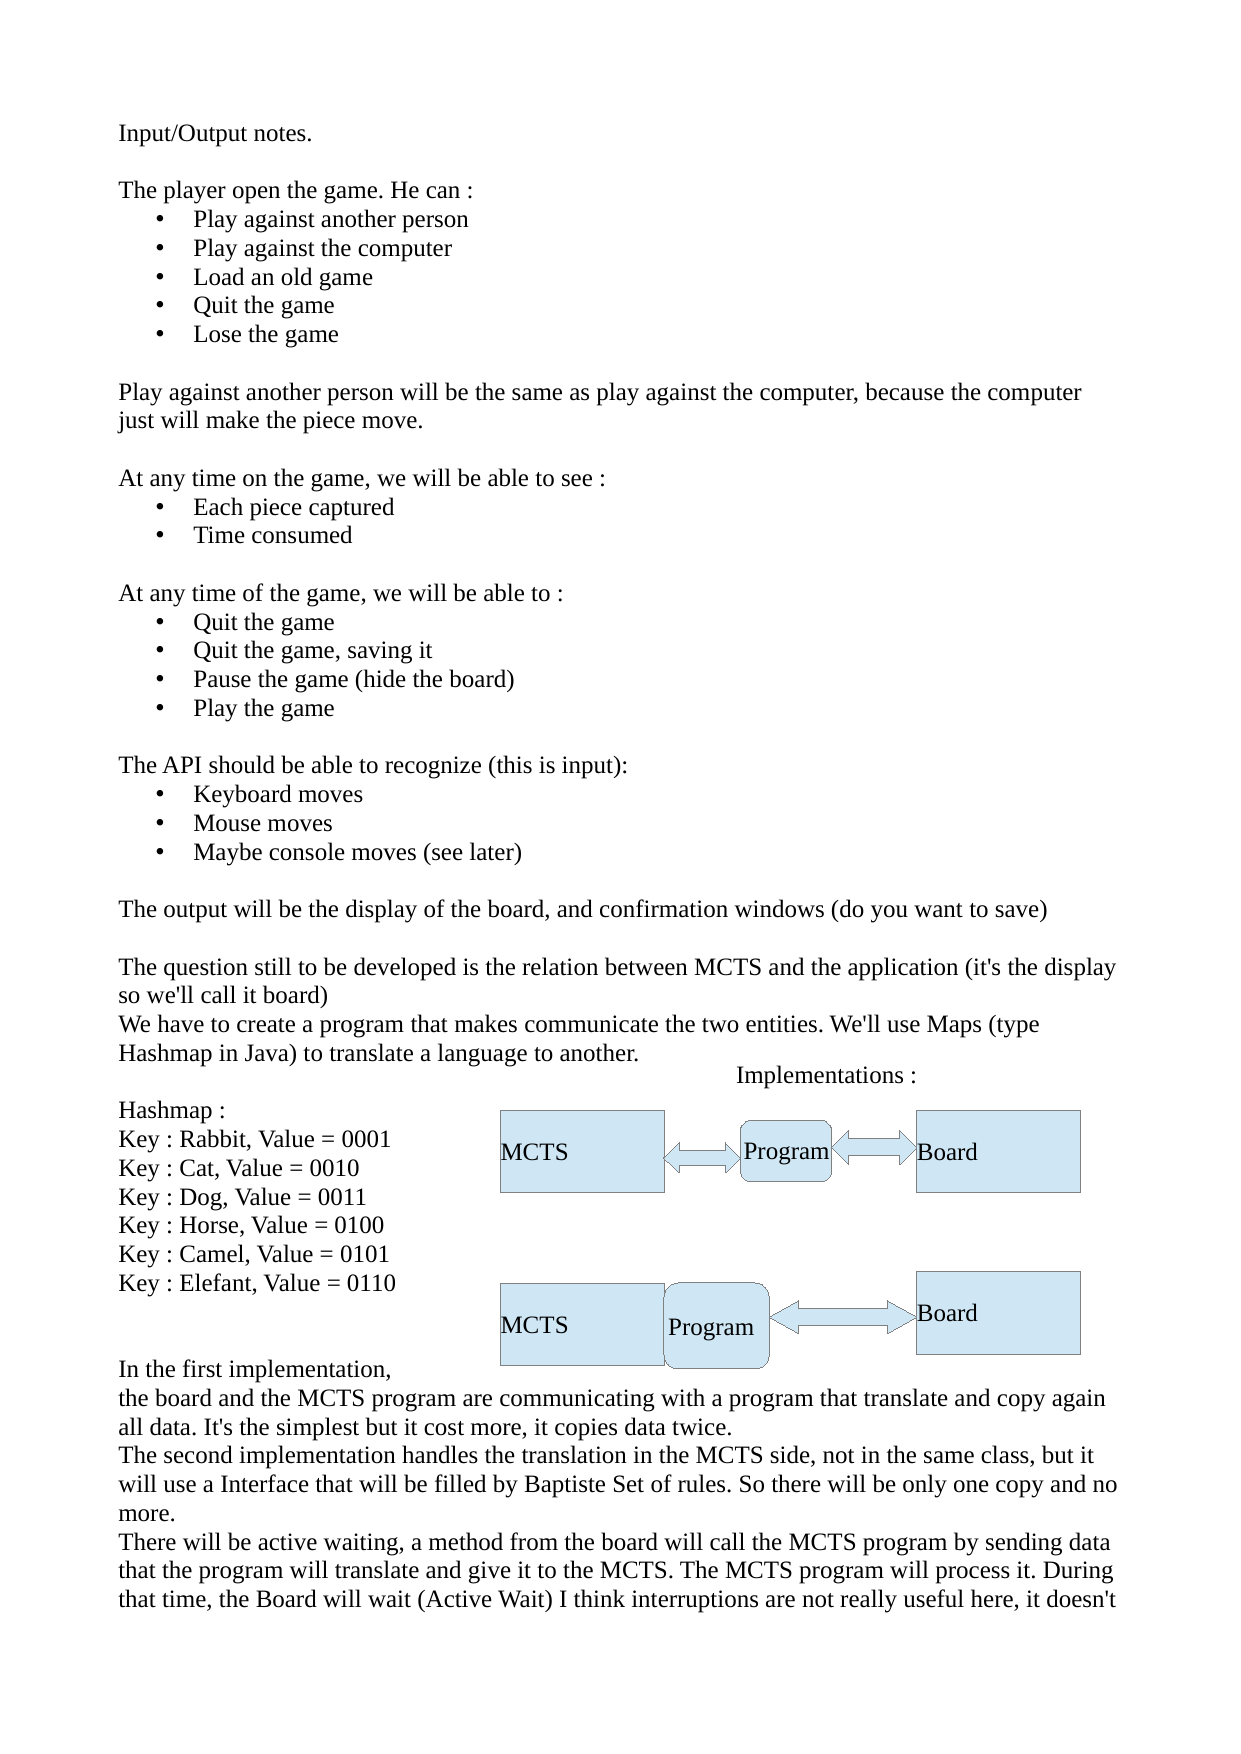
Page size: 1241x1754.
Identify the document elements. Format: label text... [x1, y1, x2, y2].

list Lose the game [156, 319, 1122, 348]
list Play against the computer [156, 233, 1122, 262]
list Play against another person [156, 204, 1122, 233]
text The API should be able to recognize (this is input): [118, 751, 1122, 779]
text Key : Camel, Value = 0101 [118, 1239, 1122, 1268]
text At any time on the game, we will be able to see : [118, 463, 1122, 492]
list Time consumed [156, 521, 1122, 549]
text Input/Output notes. [118, 118, 1122, 147]
text [665, 1124, 742, 1153]
list Load an old game [156, 262, 1122, 291]
text the board and the MCTS program are communicating with a program that translate and copy again all data. It's the simplest but it cost more, it copies data twice. [118, 1383, 1122, 1441]
list Quit the game [156, 607, 1122, 636]
list Quit the game [156, 291, 1122, 319]
text Key : Horse, Value = 0100 [118, 1211, 1122, 1239]
text Key : Cat, Value = 0010 [118, 1153, 500, 1182]
text Key : Elefant, Value = 0110 [118, 1268, 1122, 1297]
list Each piece captured [156, 492, 1122, 521]
text The output will be the display of the board, and confirmation windows (do you want to save) [118, 894, 1122, 923]
text Play against another person will be the same as play against the computer, because the computer just will make the piece move. [118, 377, 1122, 434]
text Key : Dog, Value = 0011 [118, 1182, 1122, 1211]
text There will be active waiting, a method from the board will call the MCTS program by sending data that the program will translate and give it to the MCTS. The MCTS program will process it. During that time, the Board will wait (Active Wait) I think interruptions are not really useful here, it doesn't [118, 1527, 1122, 1613]
text Implementations : [736, 1060, 917, 1088]
text Key : Cat, Value = 0010 [665, 1160, 747, 1182]
text We have to create a program that makes communicate the two entities. We'll use Maps (type Hashmap in Java) to translate a language to another. [118, 1009, 1122, 1067]
text [1081, 1124, 1122, 1153]
text In the first implementation, [118, 1354, 1122, 1383]
text The second implementation handles the translation in the MCTS side, not in the same class, but it will use a Interface that will be filled by Baptiste Set of rules. So there will be only one copy and no more. [118, 1441, 1122, 1527]
list Pause the game (hide the board) [156, 664, 1122, 693]
list Play the game [156, 693, 1122, 722]
list Mouse moves [156, 808, 1122, 837]
list Keyboard moves [156, 779, 1122, 808]
text Key : Rabbit, Value = 0001 [118, 1124, 500, 1153]
text [830, 1124, 916, 1145]
text The question still to be developed is the relation between MCTS and the application (it's the display so we'll call it board) [118, 952, 1122, 1009]
text Key : Cat, Value = 0010 [825, 1153, 916, 1182]
text At any time of the game, we will be able to : [118, 578, 1122, 607]
list Quit the game, saving it [156, 636, 1122, 664]
text Hashmap : [118, 1096, 1122, 1124]
list Maybe console moves (see later) [156, 837, 1122, 866]
text The player open the game. He can : [118, 176, 1122, 204]
text Key : Cat, Value = 0010 [1081, 1153, 1122, 1182]
